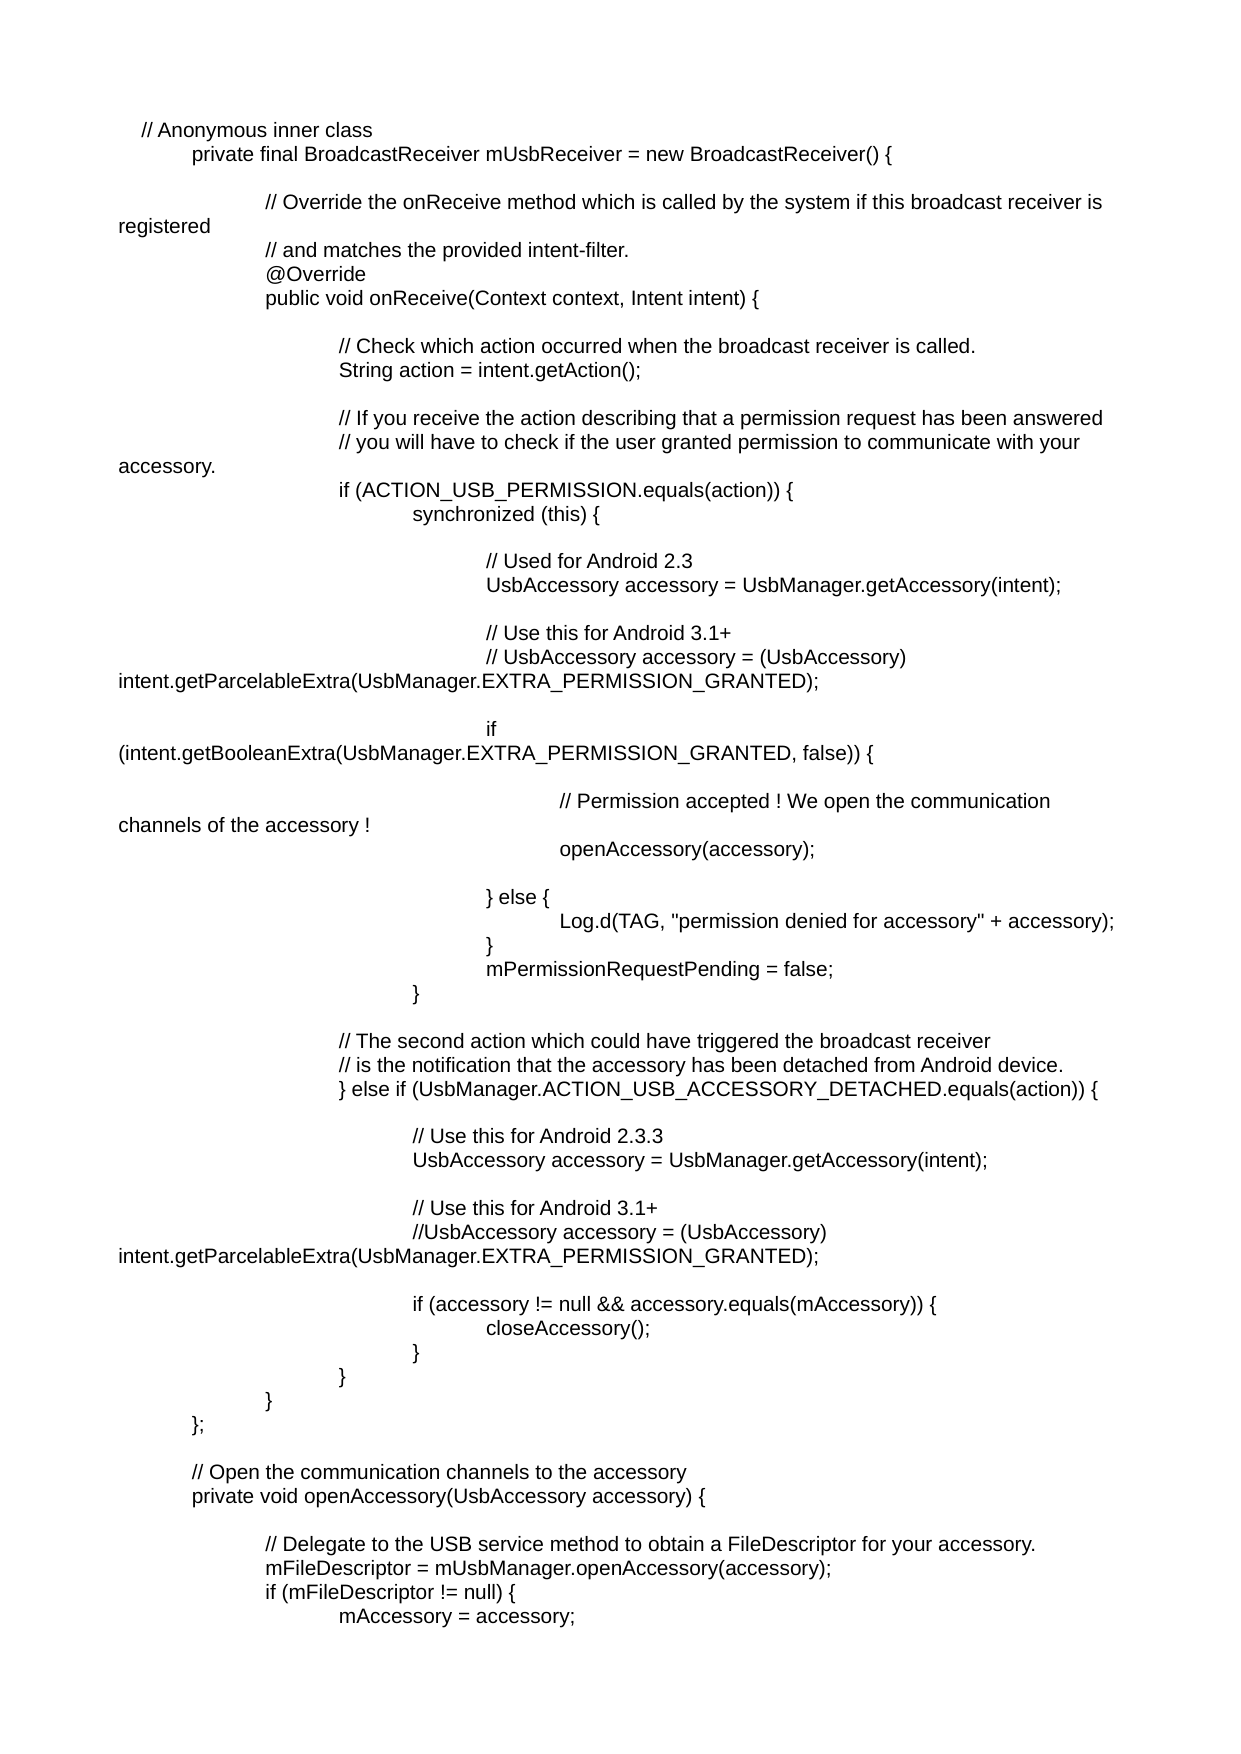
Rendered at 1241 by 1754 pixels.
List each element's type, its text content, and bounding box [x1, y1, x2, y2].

text synchronized (this) { [118, 501, 1122, 525]
text // Delegate to the USB service method to obtain a FileDescriptor for your accessory. [118, 1532, 1122, 1556]
text // you will have to check if the user granted permission to communicate with your accessory. [118, 429, 1122, 477]
text }; [118, 1412, 1122, 1436]
text String action = intent.getAction(); [118, 358, 1122, 382]
text if (intent.getBooleanExtra(UsbManager.EXTRA_PERMISSION_GRANTED, false)) { [118, 717, 1122, 765]
text // Override the onReceive method which is called by the system if this broadcast receiver is registered [118, 190, 1122, 238]
text if (ACTION_USB_PERMISSION.equals(action)) { [118, 477, 1122, 501]
text // Permission accepted ! We open the communication channels of the accessory ! [118, 789, 1122, 837]
text } [118, 1364, 1122, 1388]
text // The second action which could have triggered the broadcast receiver [118, 1028, 1122, 1052]
text closeAccessory(); [118, 1316, 1122, 1340]
text private void openAccessory(UsbAccessory accessory) { [118, 1484, 1122, 1508]
text if (mFileDescriptor != null) { [118, 1579, 1122, 1603]
text //UsbAccessory accessory = (UsbAccessory) intent.getParcelableExtra(UsbManager.EXTRA_PERMISSION_GRANTED); [118, 1220, 1122, 1268]
text // Use this for Android 3.1+ [118, 1196, 1122, 1220]
text UsbAccessory accessory = UsbManager.getAccessory(intent); [118, 573, 1122, 597]
text // If you receive the action describing that a permission request has been answered [118, 406, 1122, 429]
text mAccessory = accessory; [118, 1603, 1122, 1627]
text // UsbAccessory accessory = (UsbAccessory) intent.getParcelableExtra(UsbManager.EXTRA_PERMISSION_GRANTED); [118, 645, 1122, 693]
text // is the notification that the accessory has been detached from Android device. [118, 1052, 1122, 1076]
text // Anonymous inner class [118, 118, 1122, 142]
text if (accessory != null && accessory.equals(mAccessory)) { [118, 1292, 1122, 1316]
text public void onReceive(Context context, Intent intent) { [118, 286, 1122, 310]
text mFileDescriptor = mUsbManager.openAccessory(accessory); [118, 1556, 1122, 1579]
text // Open the communication channels to the accessory [118, 1460, 1122, 1484]
text // Use this for Android 3.1+ [118, 621, 1122, 645]
text } [118, 981, 1122, 1004]
text // Use this for Android 2.3.3 [118, 1124, 1122, 1148]
text } [118, 1388, 1122, 1412]
text @Override [118, 262, 1122, 286]
text } [118, 933, 1122, 957]
text Log.d(TAG, "permission denied for accessory" + accessory); [118, 909, 1122, 933]
text UsbAccessory accessory = UsbManager.getAccessory(intent); [118, 1148, 1122, 1172]
text // Used for Android 2.3 [118, 549, 1122, 573]
text // and matches the provided intent-filter. [118, 238, 1122, 262]
text mPermissionRequestPending = false; [118, 957, 1122, 981]
text } else { [118, 885, 1122, 909]
text openAccessory(accessory); [118, 837, 1122, 861]
text } else if (UsbManager.ACTION_USB_ACCESSORY_DETACHED.equals(action)) { [118, 1076, 1122, 1100]
text // Check which action occurred when the broadcast receiver is called. [118, 334, 1122, 358]
text private final BroadcastReceiver mUsbReceiver = new BroadcastReceiver() { [118, 142, 1122, 166]
text } [118, 1340, 1122, 1364]
